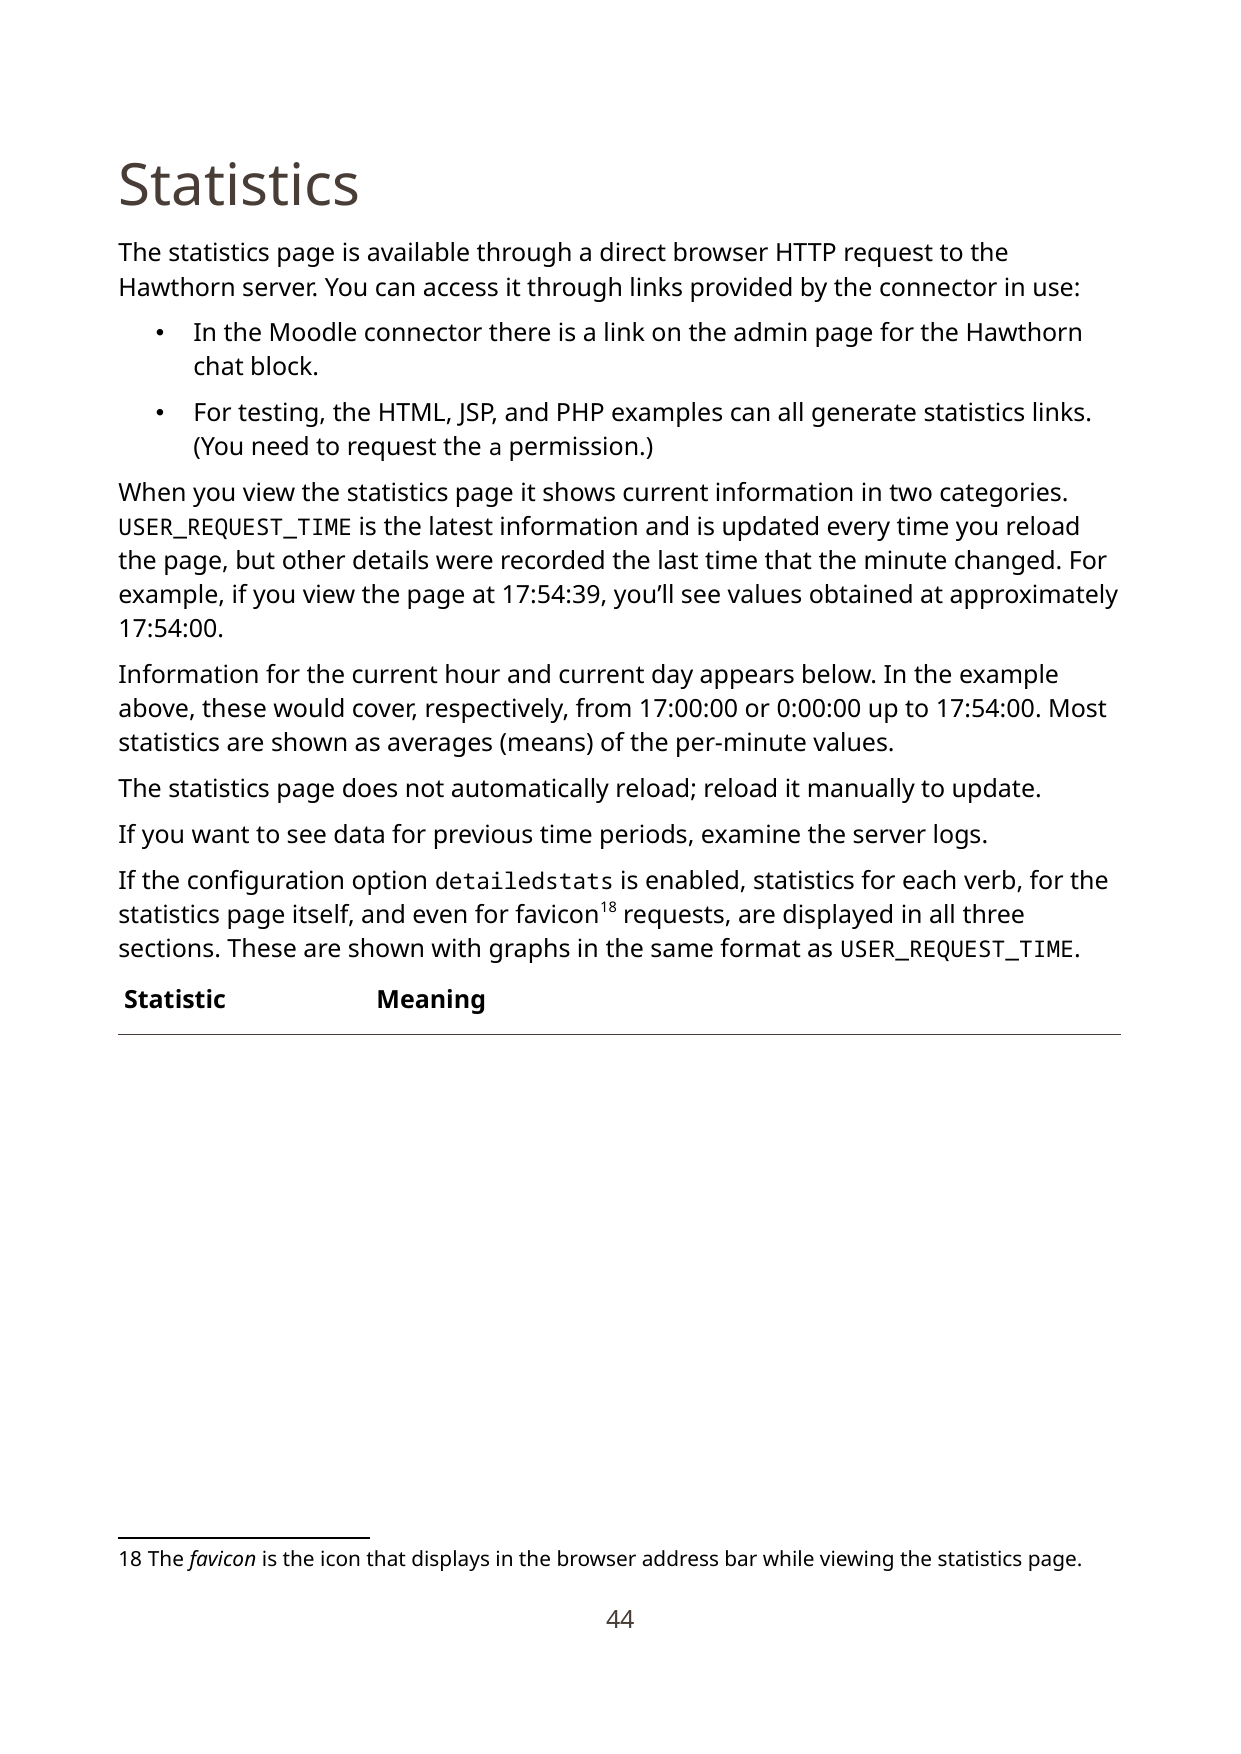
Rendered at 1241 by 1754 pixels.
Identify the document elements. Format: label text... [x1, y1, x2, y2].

text Information for the current hour and current day appears below. In the example above, these would cover, respectively, from 17:00:00 or 0:00:00 up to 17:54:00. Most statistics are shown as averages (means) of the per-minute values. [118, 657, 1122, 759]
text If the configuration option detailedstats is enabled, statistics for each verb, for the statistics page itself, and even for favicon requests, are displayed in all three sections. These are shown with graphs in the same format as USER_REQUEST_TIME. [118, 862, 1122, 965]
list For testing, the HTML, JSP, and PHP examples can all generate statistics links. (You need to request the a permission.) [156, 395, 1122, 463]
subtitle Statistics [118, 143, 1122, 223]
text The statistics page does not automatically reload; reload it manually to update. [118, 771, 1122, 805]
text When you view the statistics page it shows current information in two categories. USER_REQUEST_TIME is the latest information and is updated every time you reload the page, but other details were recorded the last time that the minute changed. For example, if you view the page at 17:54:39, you’ll see values obtained at approximately 17:54:00. [118, 475, 1122, 645]
table_header Statistic [118, 976, 370, 1034]
text The statistics page is available through a direct browser HTTP request to the Hawthorn server. You can access it through links provided by the connector in use: [118, 235, 1122, 303]
table_header Meaning [370, 976, 1121, 1034]
text If you want to see data for previous time periods, examine the server logs. [118, 817, 1122, 851]
list In the Moodle connector there is a link on the admin page for the Hawthorn chat block. [156, 315, 1122, 383]
text The favicon is the icon that displays in the browser address bar while viewing the statistics page. [118, 1544, 1122, 1572]
